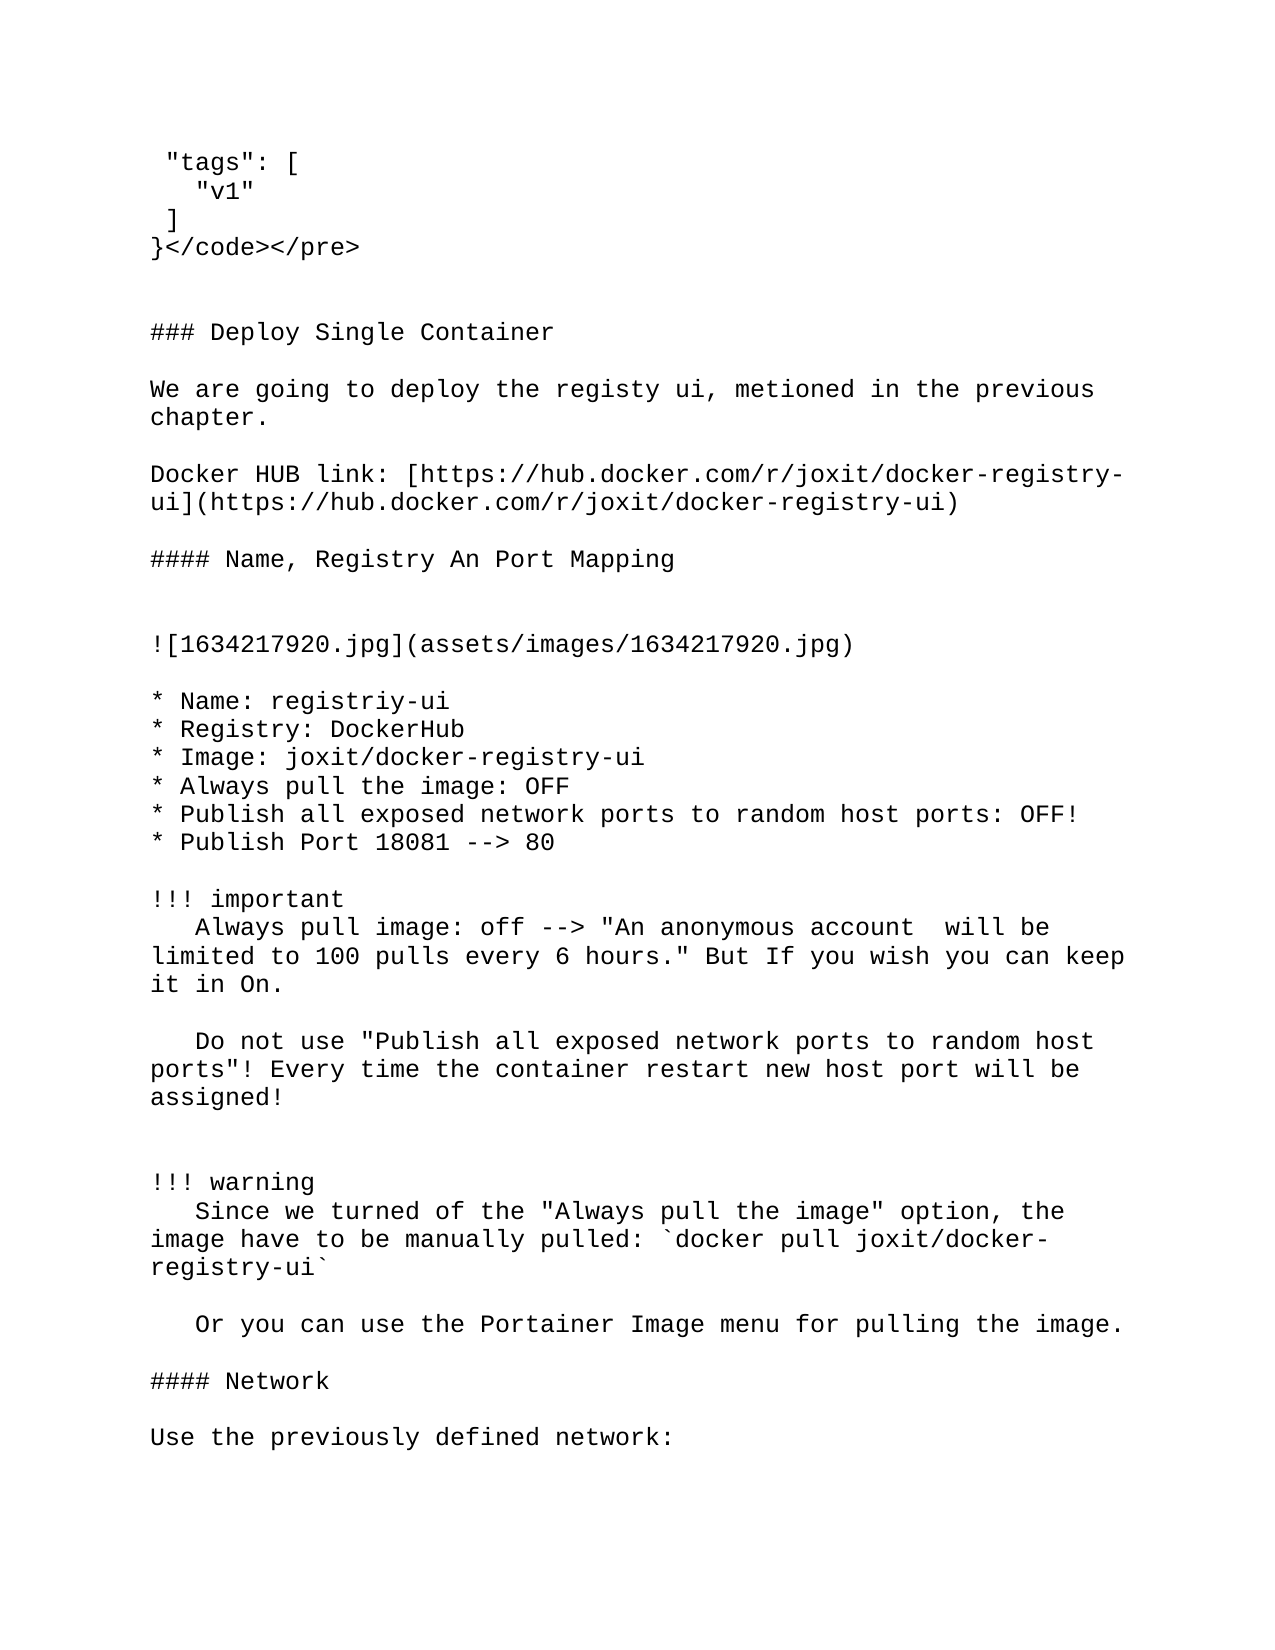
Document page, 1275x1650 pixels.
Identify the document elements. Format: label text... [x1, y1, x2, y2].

text #### Network [150, 1368, 1125, 1397]
text Since we turned of the "Always pull the image" option, the image have to be manually pulled: `docker pull joxit/docker-registry-ui` [150, 1198, 1125, 1283]
text We are going to deploy the registy ui, metioned in the previous chapter. [150, 377, 1125, 433]
text * Always pull the image: OFF [150, 773, 1125, 802]
text Use the previously defined network: [150, 1425, 1125, 1453]
text Or you can use the Portainer Image menu for pulling the image. [150, 1312, 1125, 1340]
text ### Deploy Single Container [150, 320, 1125, 348]
text #### Name, Registry An Port Mapping [150, 547, 1125, 575]
text Docker HUB link: [https://hub.docker.com/r/joxit/docker-registry-ui](https://hub.docker.com/r/joxit/docker-registry-ui) [150, 462, 1125, 518]
text * Registry: DockerHub [150, 717, 1125, 745]
text * Image: joxit/docker-registry-ui [150, 745, 1125, 773]
text !!! warning [150, 1170, 1125, 1198]
text * Publish all exposed network ports to random host ports: OFF! [150, 802, 1125, 830]
text !!! important [150, 887, 1125, 915]
text ![1634217920.jpg](assets/images/1634217920.jpg) [150, 632, 1125, 660]
text * Name: registriy-ui [150, 688, 1125, 717]
text ] [150, 207, 1125, 235]
text "v1" [150, 178, 1125, 207]
text "tags": [ [150, 150, 1125, 178]
text }</code></pre> [150, 235, 1125, 263]
text * Publish Port 18081 --> 80 [150, 830, 1125, 858]
text Do not use "Publish all exposed network ports to random host ports"! Every time the container restart new host port will be assigned! [150, 1028, 1125, 1113]
text Always pull image: off --> "An anonymous account will be limited to 100 pulls every 6 hours." But If you wish you can keep it in On. [150, 915, 1125, 1000]
